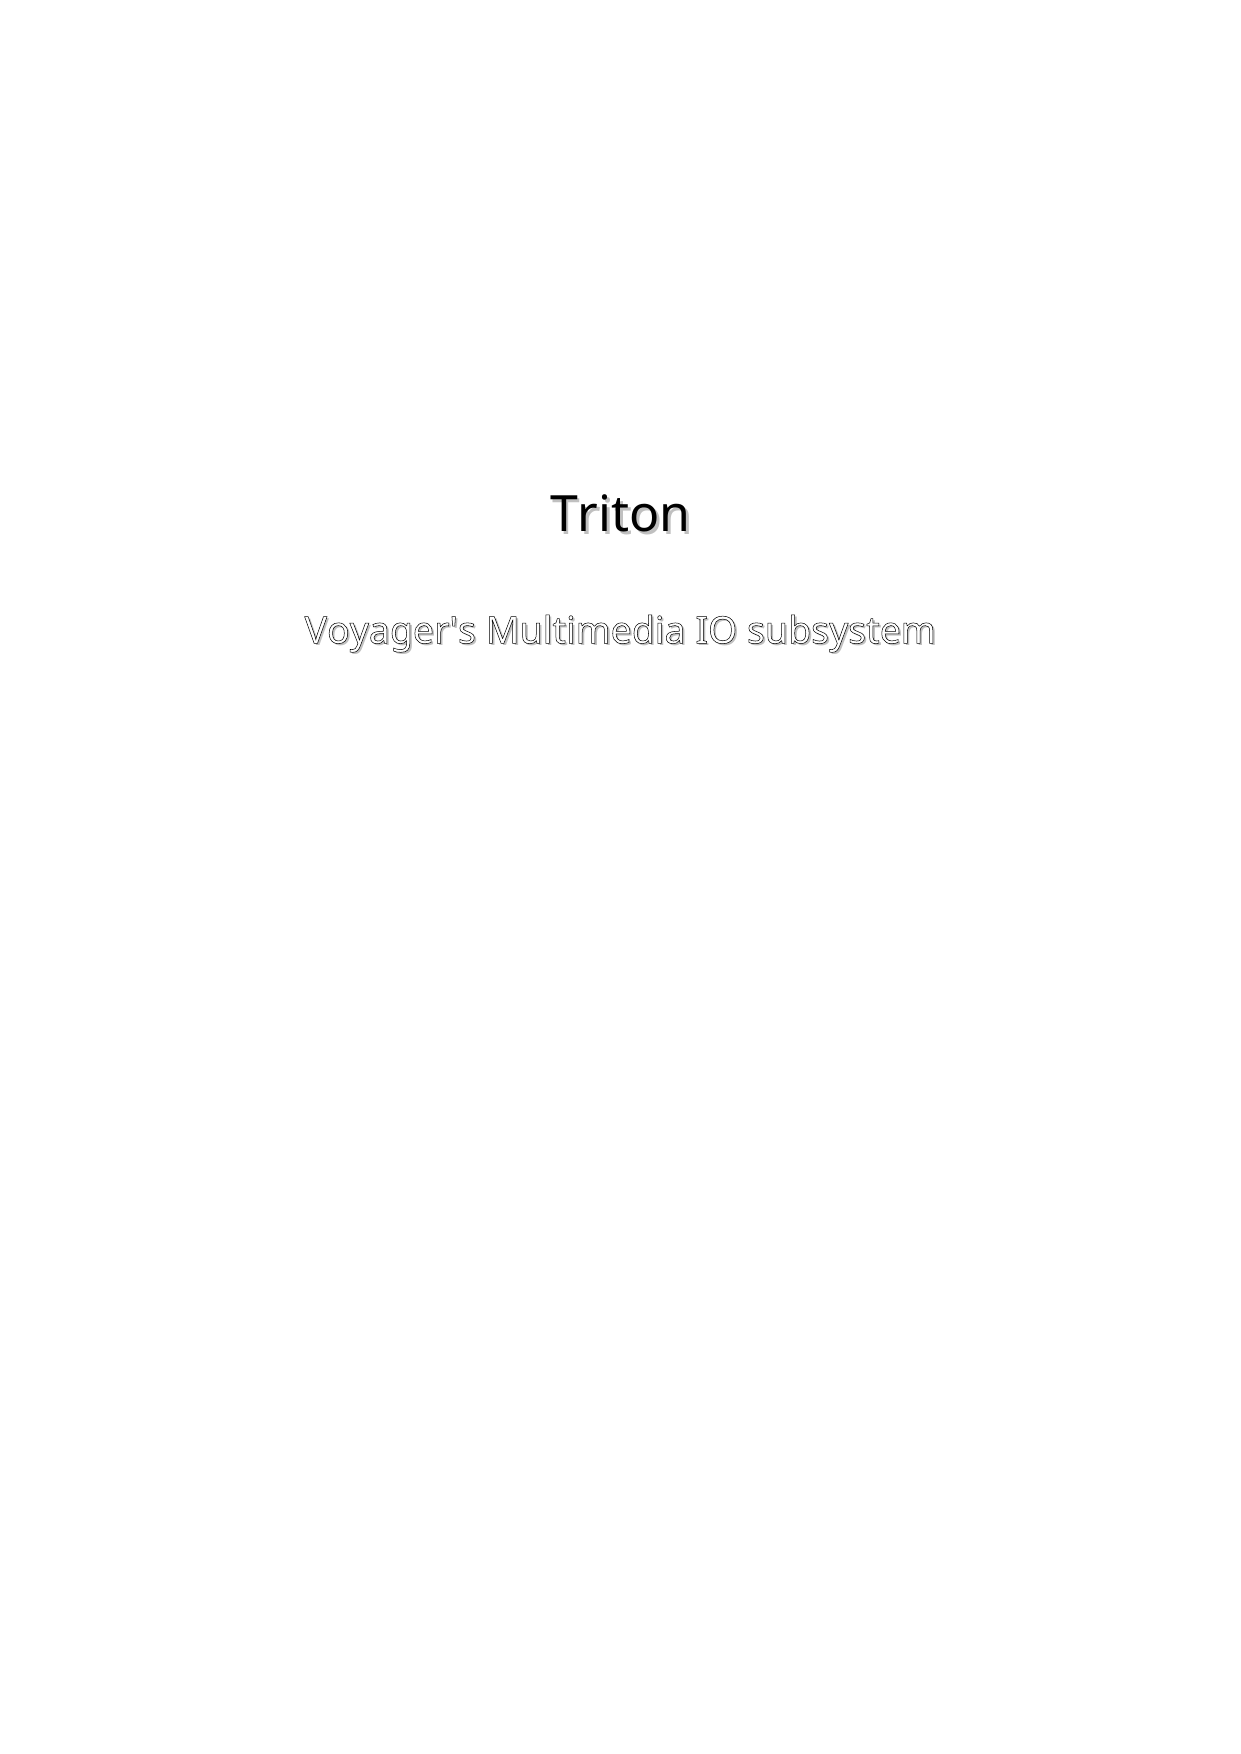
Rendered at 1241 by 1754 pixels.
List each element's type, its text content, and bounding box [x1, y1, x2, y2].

text Voyager's Multimedia IO subsystem [118, 603, 1122, 654]
text Triton [118, 478, 1122, 546]
